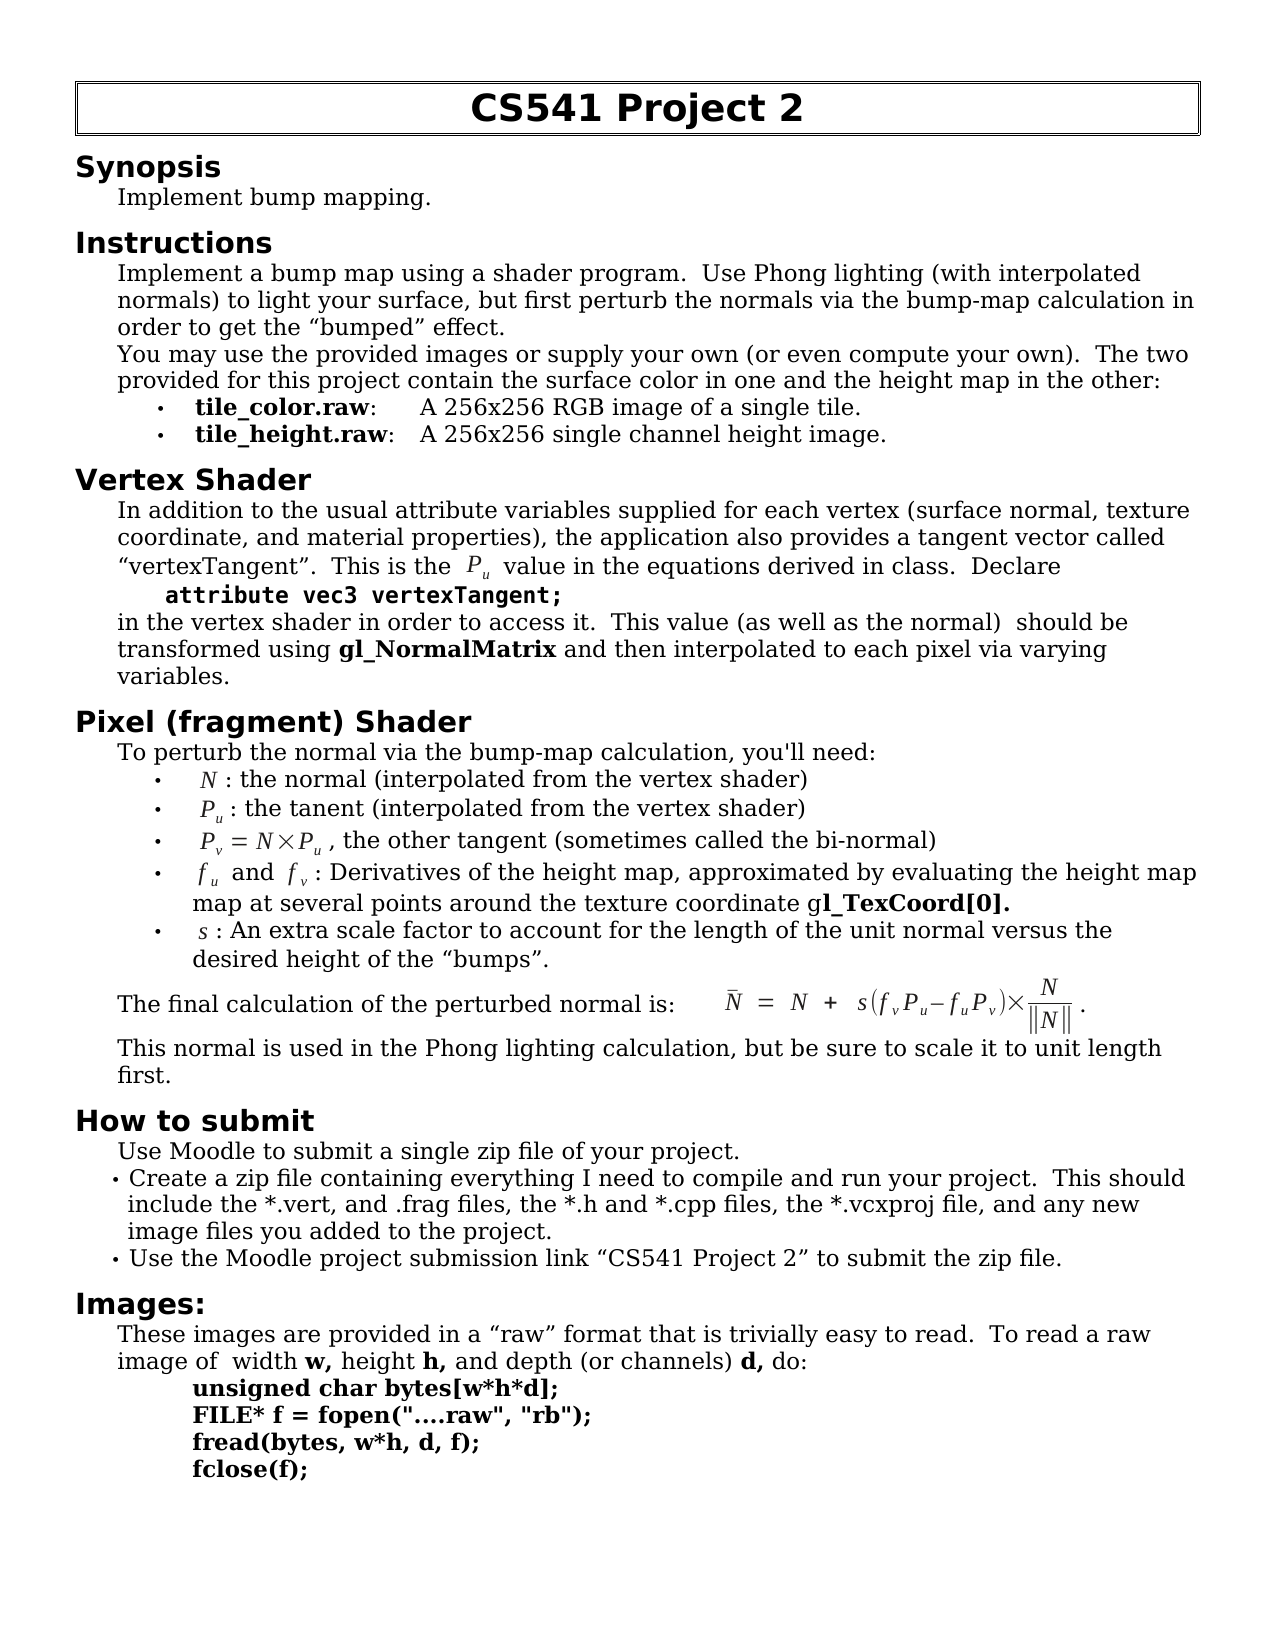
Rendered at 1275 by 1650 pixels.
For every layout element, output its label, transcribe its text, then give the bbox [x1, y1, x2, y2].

text FILE* f = fopen("....raw", "rb"); [117, 1402, 1200, 1429]
text The final calculation of the perturbed normal is: . [117, 973, 1200, 1035]
text To perturb the normal via the bump-map calculation, you'll need: [117, 739, 1200, 766]
subtitle CS541 Project 2 [76, 82, 1200, 135]
list Use the Moodle project submission link “CS541 Project 2” to submit the zip file. [112, 1245, 1200, 1272]
subtitle Images: [75, 1287, 1200, 1321]
list , the other tangent (sometimes called the bi-normal) [154, 827, 1200, 859]
text You may use the provided images or supply your own (or even compute your own). The two provided for this project contain the surface color in one and the height map in the other: [117, 341, 1200, 394]
text Implement a bump map using a shader program. Use Phong lighting (with interpolated normals) to light your surface, but first perturb the normals via the bump-map calculation in order to get the “bumped” effect. [117, 261, 1200, 341]
text This normal is used in the Phong lighting calculation, but be sure to scale it to unit length first. [117, 1035, 1200, 1089]
list : the tanent (interpolated from the vertex shader) [154, 795, 1200, 827]
text These images are provided in a “raw” format that is trivially easy to read. To read a raw image of width w, height h, and depth (or channels) d, do: unsigned char bytes[w*h*d]; [117, 1321, 1200, 1402]
text Implement bump mapping. [117, 184, 1200, 211]
list : the normal (interpolated from the vertex shader) [154, 766, 1200, 795]
text attribute vec3 vertexTangent; [165, 582, 1200, 609]
subtitle Instructions [75, 226, 1200, 261]
list tile_color.raw: A 256x256 RGB image of a single tile. [157, 394, 1200, 421]
text in the vertex shader in order to access it. This value (as well as the normal) should be transformed using gl_NormalMatrix and then interpolated to each pixel via varying variables. [117, 609, 1200, 690]
list : An extra scale factor to account for the length of the unit normal versus the desired height of the “bumps”. [154, 917, 1200, 973]
text fread(bytes, w*h, d, f); [117, 1429, 1200, 1456]
text fclose(f); [117, 1456, 1200, 1483]
text Use Moodle to submit a single zip file of your project. [117, 1138, 1200, 1165]
subtitle Vertex Shader [75, 463, 1200, 498]
subtitle How to submit [75, 1104, 1200, 1138]
list Create a zip file containing everything I need to compile and run your project. This should include the *.vert, and .frag files, the *.h and *.cpp files, the *.vcxproj file, and any new image files you added to the project. [112, 1165, 1200, 1245]
list tile_height.raw: A 256x256 single channel height image. [157, 421, 1200, 448]
subtitle Synopsis [75, 150, 1200, 184]
text In addition to the usual attribute variables supplied for each vertex (surface normal, texture coordinate, and material properties), the application also provides a tangent vector called “vertexTangent”. This is the value in the equations derived in class. Declare [117, 498, 1200, 582]
subtitle Pixel (fragment) Shader [75, 705, 1200, 739]
list and : Derivatives of the height map, approximated by evaluating the height map map at several points around the texture coordinate gl_TexCoord[0]. [154, 859, 1200, 917]
